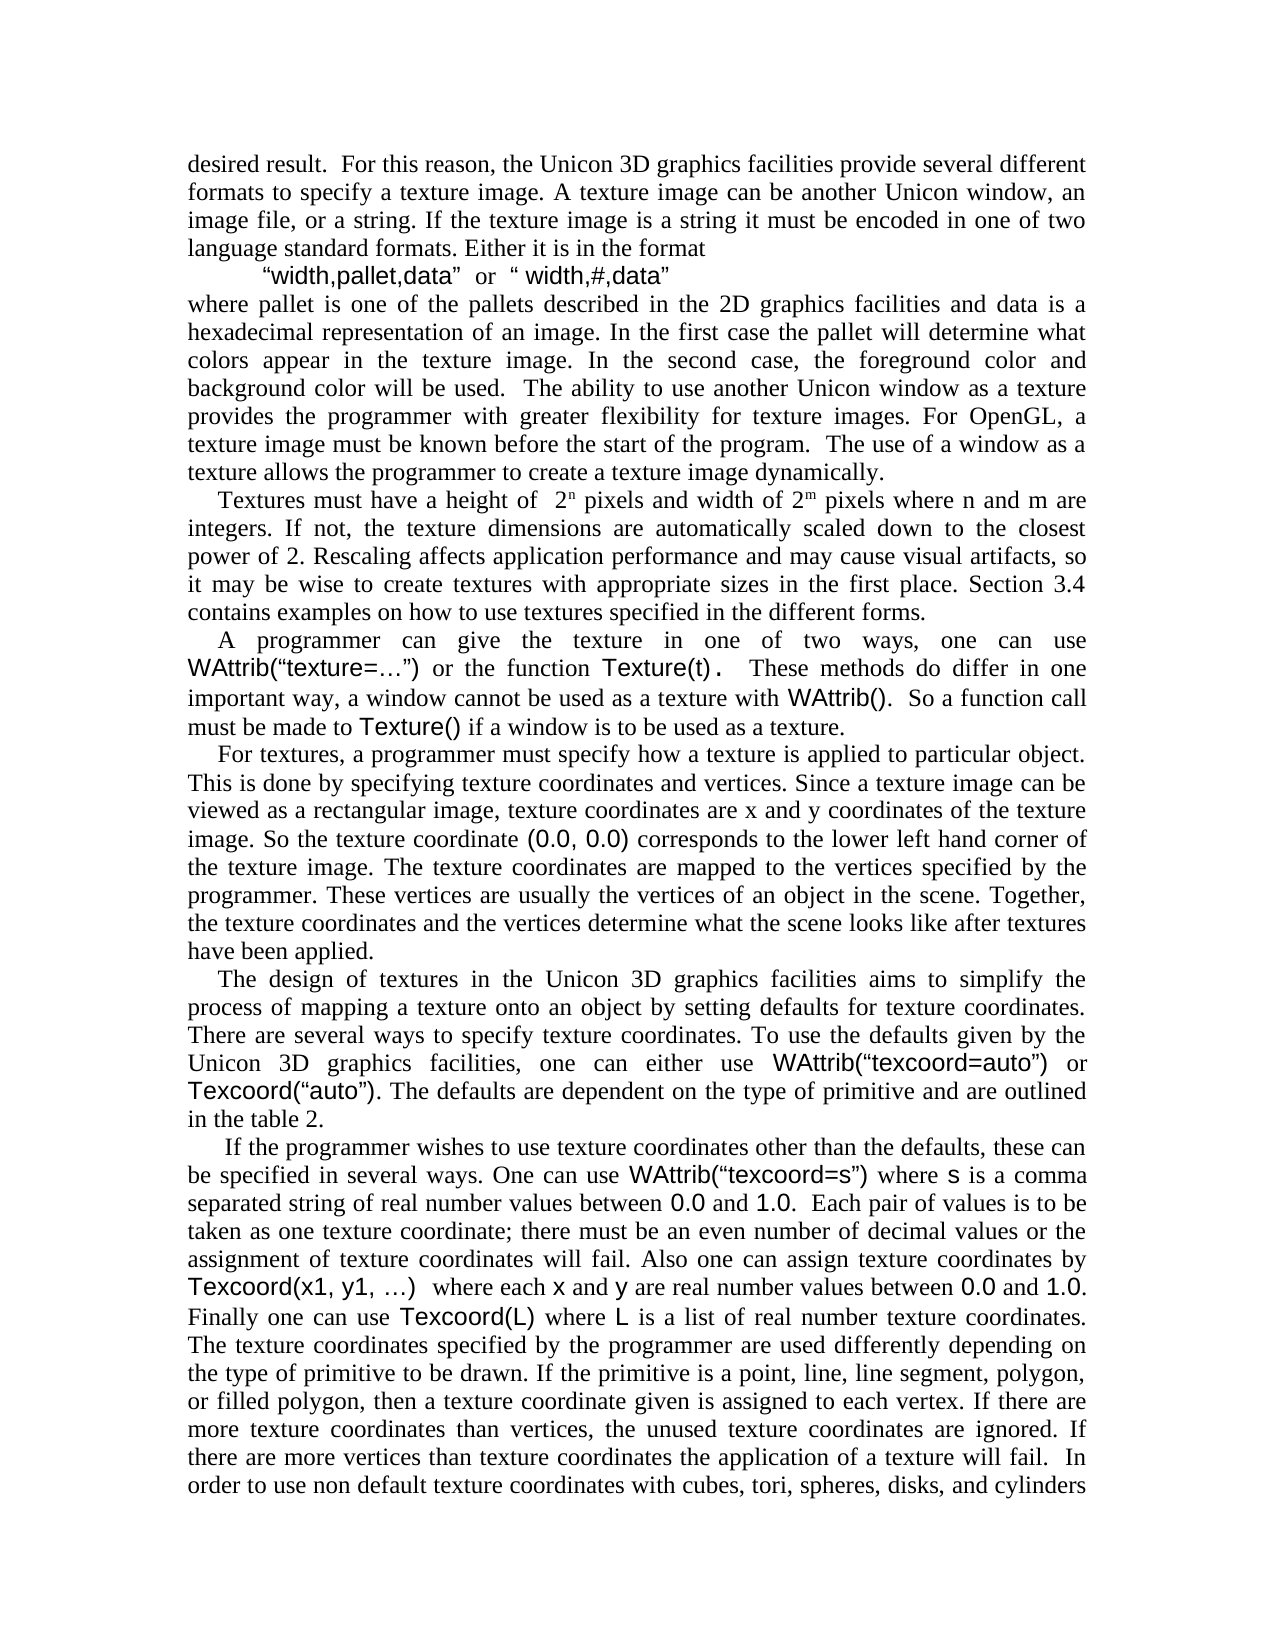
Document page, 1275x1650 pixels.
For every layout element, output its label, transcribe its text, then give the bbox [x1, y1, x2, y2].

text desired result. For this reason, the Unicon 3D graphics facilities provide several different formats to specify a texture image. A texture image can be another Unicon window, an image file, or a string. If the texture image is a string it must be encoded in one of two language standard formats. Either it is in the format [187, 150, 1087, 262]
text If the programmer wishes to use texture coordinates other than the defaults, these can be specified in several ways. One can use WAttrib(“texcoord=s”) where s is a comma separated string of real number values between 0.0 and 1.0. Each pair of values is to be taken as one texture coordinate; there must be an even number of decimal values or the assignment of texture coordinates will fail. Also one can assign texture coordinates by Texcoord(x1, y1, …) where each x and y are real number values between 0.0 and 1.0. Finally one can use Texcoord(L) where L is a list of real number texture coordinates. The texture coordinates specified by the programmer are used differently depending on the type of primitive to be drawn. If the primitive is a point, line, line segment, polygon, or filled polygon, then a texture coordinate given is assigned to each vertex. If there are more texture coordinates than vertices, the unused texture coordinates are ignored. If there are more vertices than texture coordinates the application of a texture will fail. In order to use non default texture coordinates with cubes, tori, spheres, disks, and cylinders [187, 1133, 1087, 1499]
text A programmer can give the texture in one of two ways, one can use WAttrib(“texture=…”) or the function Texture(t). These methods do differ in one important way, a window cannot be used as a texture with WAttrib(). So a function call must be made to Texture() if a window is to be used as a texture. [187, 626, 1087, 740]
text For textures, a programmer must specify how a texture is applied to particular object. This is done by specifying texture coordinates and vertices. Since a texture image can be viewed as a rectangular image, texture coordinates are x and y coordinates of the texture image. So the texture coordinate (0.0, 0.0) corresponds to the lower left hand corner of the texture image. The texture coordinates are mapped to the vertices specified by the programmer. These vertices are usually the vertices of an object in the scene. Together, the texture coordinates and the vertices determine what the scene looks like after textures have been applied. [187, 740, 1087, 964]
text Textures must have a height of 2n pixels and width of 2m pixels where n and m are integers. If not, the texture dimensions are automatically scaled down to the closest power of 2. Rescaling affects application performance and may cause visual artifacts, so it may be wise to create textures with appropriate sizes in the first place. Section 3.4 contains examples on how to use textures specified in the different forms. [187, 486, 1087, 626]
text “width,pallet,data” or “ width,#,data” [187, 262, 1087, 290]
text where pallet is one of the pallets described in the 2D graphics facilities and data is a hexadecimal representation of an image. In the first case the pallet will determine what colors appear in the texture image. In the second case, the foreground color and background color will be used. The ability to use another Unicon window as a texture provides the programmer with greater flexibility for texture images. For OpenGL, a texture image must be known before the start of the program. The use of a window as a texture allows the programmer to create a texture image dynamically. [187, 290, 1087, 486]
text The design of textures in the Unicon 3D graphics facilities aims to simplify the process of mapping a texture onto an object by setting defaults for texture coordinates. There are several ways to specify texture coordinates. To use the defaults given by the Unicon 3D graphics facilities, one can either use WAttrib(“texcoord=auto”) or Texcoord(“auto”). The defaults are dependent on the type of primitive and are outlined in the table 2. [187, 964, 1087, 1133]
